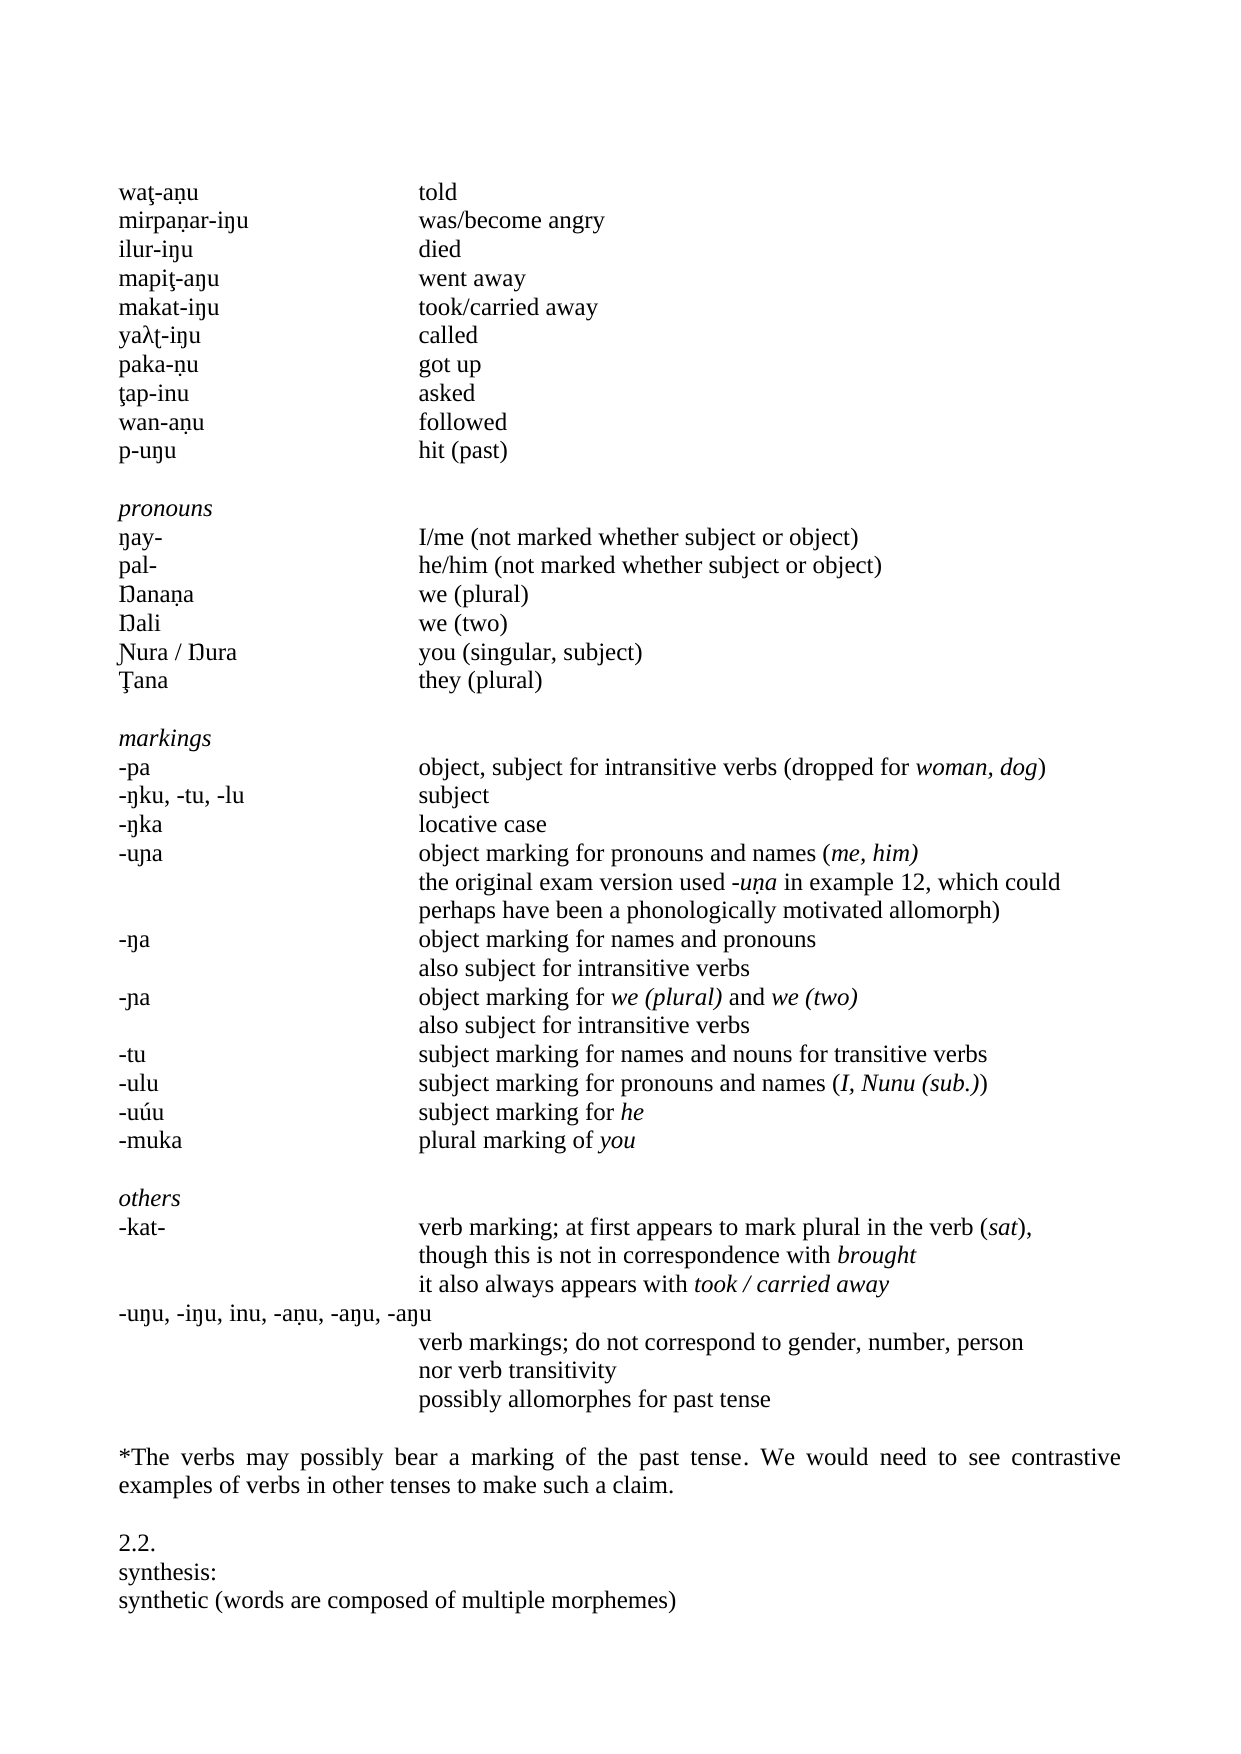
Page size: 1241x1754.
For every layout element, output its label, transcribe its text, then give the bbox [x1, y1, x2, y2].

text wan-aṇu followed [118, 407, 1122, 435]
text *The verbs may possibly bear a marking of the past tense. We would need to see contrastive examples of verbs in other tenses to make such a claim. [118, 1442, 1122, 1499]
text -ŋka locative case [118, 809, 1122, 838]
text synthesis: [118, 1557, 1122, 1585]
text possibly allomorphes for past tense [118, 1384, 1122, 1413]
text ţap-inu asked [118, 378, 1122, 407]
text -ŋku, -tu, -lu subject [118, 780, 1122, 809]
text Ŋanaṇa we (plural) [118, 579, 1122, 608]
text Ŋali we (two) [118, 608, 1122, 637]
text -ulu subject marking for pronouns and names (I, Nunu (sub.)) [118, 1068, 1122, 1097]
text -tu subject marking for names and nouns for transitive verbs [118, 1039, 1122, 1068]
text -muka plural marking of you [118, 1125, 1122, 1154]
text waţ-aṇu told [118, 177, 1122, 205]
text p-uŋu hit (past) [118, 435, 1122, 464]
text mirpaṇar-iŋu was/become angry [118, 205, 1122, 234]
text synthetic (words are composed of multiple morphemes) [118, 1585, 1122, 1614]
text -pa object, subject for intransitive verbs (dropped for woman, dog) [118, 752, 1122, 780]
text Ɲura / Ŋura you (singular, subject) [118, 637, 1122, 665]
text markings [118, 723, 1122, 752]
text Ţana they (plural) [118, 665, 1122, 694]
text -uɲa object marking for pronouns and names (me, him) the original exam version used -uṇa in example 12, which could perhaps have been a phonologically motivated allomorph) [118, 838, 1122, 924]
text makat-iŋu took/carried away [118, 292, 1122, 320]
text mapiţ-aŋu went away [118, 263, 1122, 292]
text ŋay- I/me (not marked whether subject or object) [118, 522, 1122, 550]
text -ɲa object marking for we (plural) and we (two) also subject for intransitive verbs [118, 982, 1122, 1039]
text -uúu subject marking for he [118, 1097, 1122, 1125]
text yaλʈ-iŋu called [118, 320, 1122, 349]
text pronouns [118, 493, 1122, 522]
text ilur-iŋu died [118, 234, 1122, 263]
text others [118, 1183, 1122, 1212]
text -ŋa object marking for names and pronouns also subject for intransitive verbs [118, 924, 1122, 982]
text pal- he/him (not marked whether subject or object) [118, 550, 1122, 579]
text paka-ṇu got up [118, 349, 1122, 378]
text 2.2. [118, 1528, 1122, 1557]
text -kat- verb marking; at first appears to mark plural in the verb (sat), though this is not in correspondence with brought it also always appears with took / carried away -uŋu, -iŋu, inu, -aṇu, -aŋu, -aŋu verb markings; do not correspond to gender, number, person nor verb transitivity [118, 1212, 1122, 1384]
